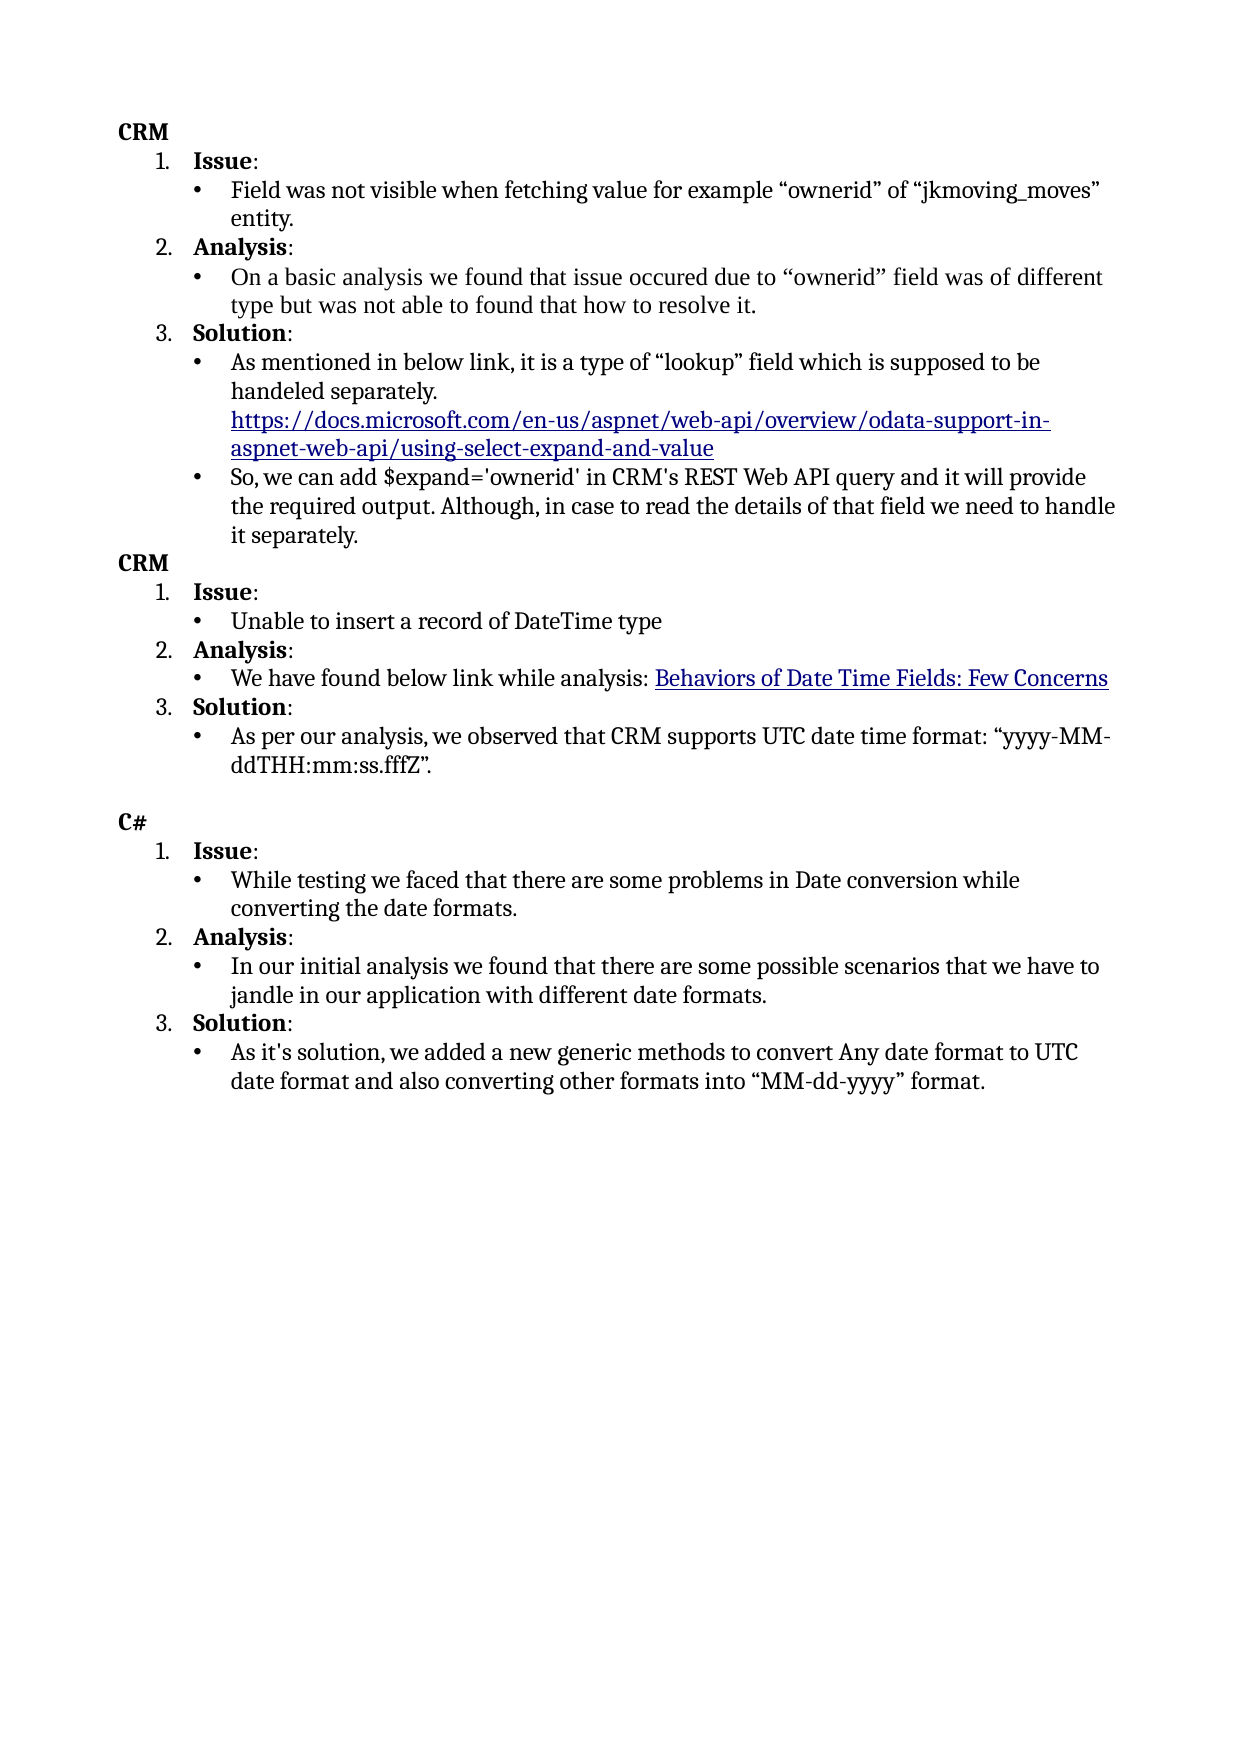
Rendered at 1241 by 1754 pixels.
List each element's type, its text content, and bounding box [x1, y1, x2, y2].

list Solution: [156, 693, 1122, 722]
list As it's solution, we added a new generic methods to convert Any date format to UTC date format and also converting other formats into “MM-dd-yyyy” format. [193, 1038, 1122, 1096]
list Solution: [156, 319, 1122, 348]
list We have found below link while analysis: Behaviors of Date Time Fields: Few Concerns [193, 664, 1122, 693]
text CRM [118, 118, 1122, 147]
text C# [118, 808, 1122, 837]
list Analysis: [156, 923, 1122, 952]
list While testing we faced that there are some problems in Date conversion while converting the date formats. [193, 866, 1122, 923]
list Analysis: [156, 233, 1122, 262]
list In our initial analysis we found that there are some possible scenarios that we have to jandle in our application with different date formats. [193, 952, 1122, 1009]
list Analysis: [156, 636, 1122, 664]
text CRM [118, 549, 1122, 578]
list On a basic analysis we found that issue occured due to “ownerid” field was of different type but was not able to found that how to resolve it. [193, 262, 1122, 319]
list Issue: [156, 837, 1122, 866]
list https://docs.microsoft.com/en-us/aspnet/web-api/overview/odata-support-in-aspnet-web-api/using-select-expand-and-value [193, 406, 1122, 463]
list Field was not visible when fetching value for example “ownerid” of “jkmoving_moves” entity. [193, 176, 1122, 233]
list Unable to insert a record of DateTime type [193, 607, 1122, 636]
list So, we can add $expand='ownerid' in CRM's REST Web API query and it will provide the required output. Although, in case to read the details of that field we need to handle it separately. [193, 463, 1122, 549]
list As mentioned in below link, it is a type of “lookup” field which is supposed to be handeled separately. [193, 348, 1122, 406]
list Solution: [156, 1009, 1122, 1038]
list Issue: [156, 147, 1122, 176]
list Issue: [156, 578, 1122, 607]
list As per our analysis, we observed that CRM supports UTC date time format: “yyyy-MM-ddTHH:mm:ss.fffZ”. [193, 722, 1122, 779]
